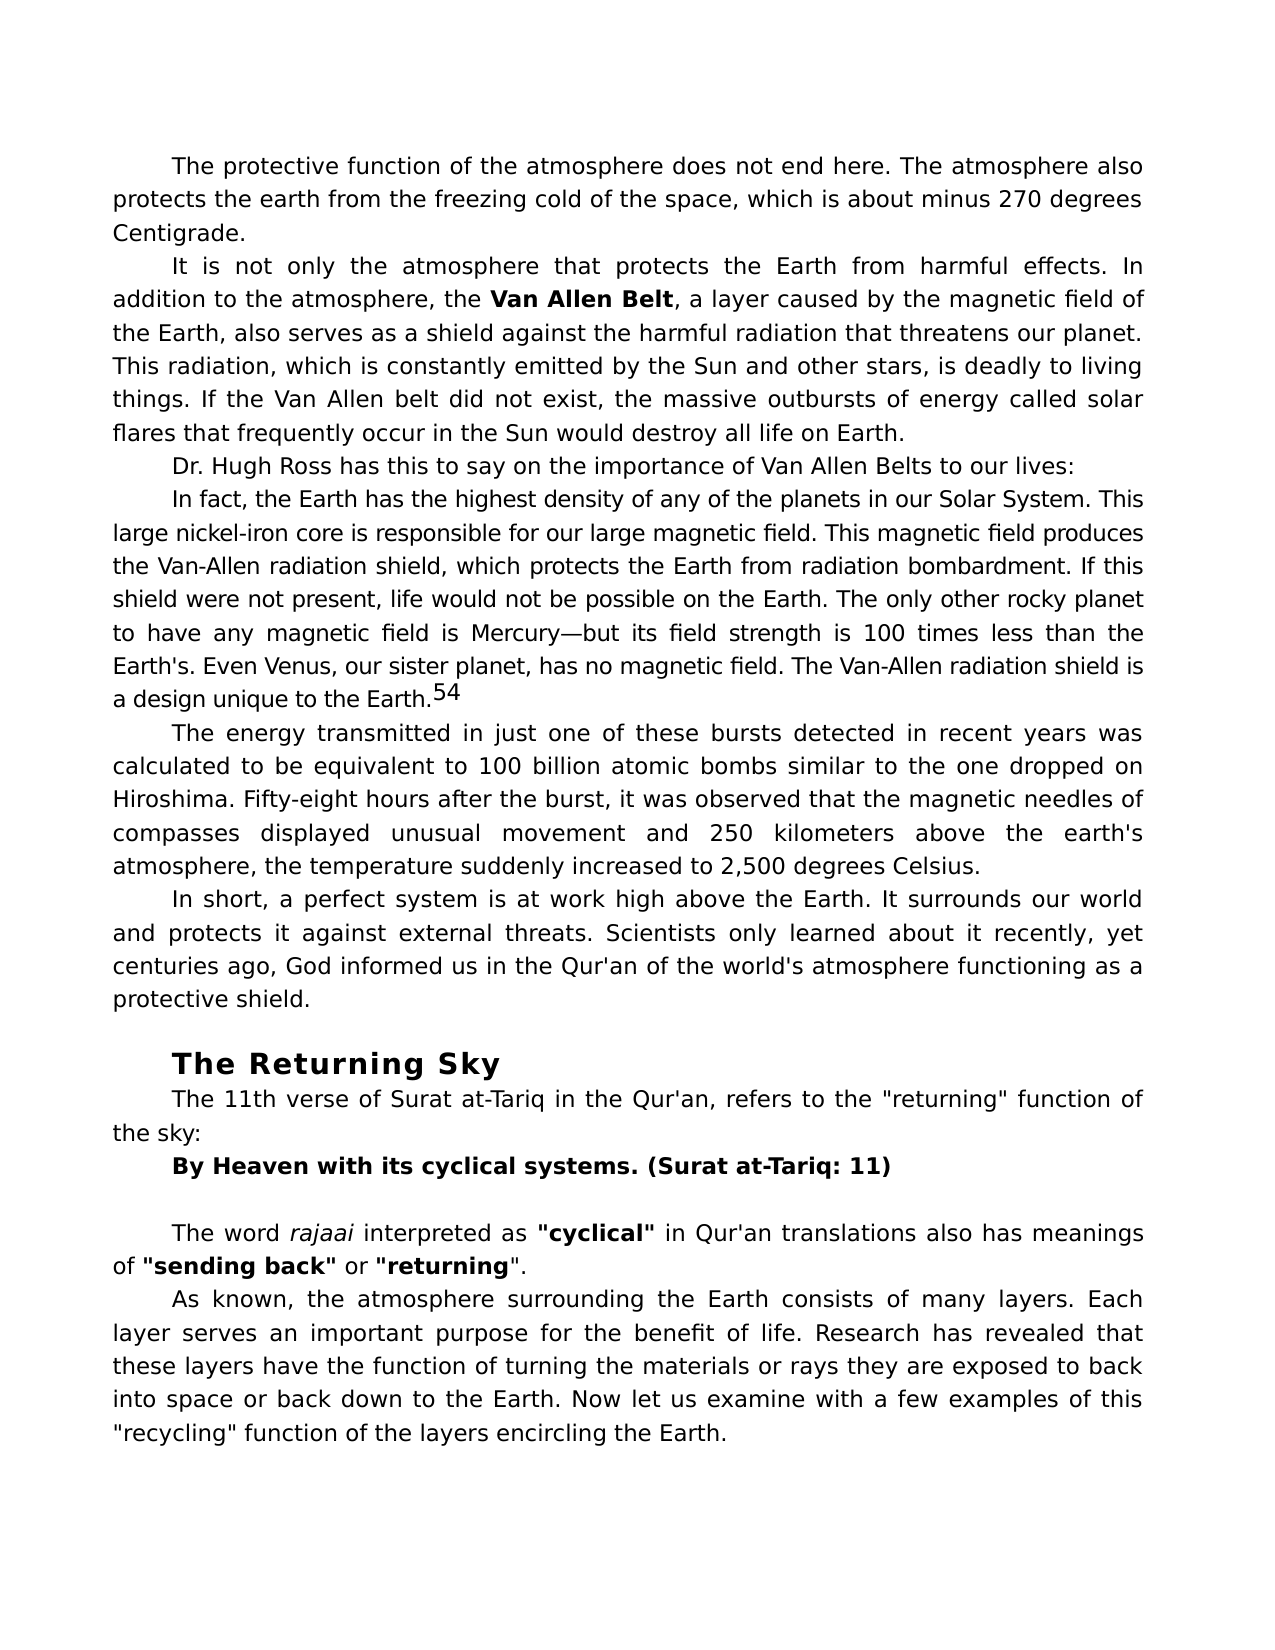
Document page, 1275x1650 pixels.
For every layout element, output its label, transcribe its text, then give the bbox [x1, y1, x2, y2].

text The word rajaai interpreted as "cyclical" in Qur'an translations also has meanings of "sending back" or "returning". [112, 1214, 1145, 1281]
text In fact, the Earth has the highest density of any of the planets in our Solar System. This large nickel-iron core is responsible for our large magnetic field. This magnetic field produces the Van-Allen radiation shield, which protects the Earth from radiation bombardment. If this shield were not present, life would not be possible on the Earth. The only other rocky planet to have any magnetic field is Mercury—but its field strength is 100 times less than the Earth's. Even Venus, our sister planet, has no magnetic field. The Van-Allen radiation shield is a design unique to the Earth.54 [112, 481, 1145, 714]
text By Heaven with its cyclical systems. (Surat at-Tariq: 11) [112, 1148, 1145, 1181]
text The energy transmitted in just one of these bursts detected in recent years was calculated to be equivalent to 100 billion atomic bombs similar to the one dropped on Hiroshima. Fifty-eight hours after the burst, it was observed that the magnetic needles of compasses displayed unusual movement and 250 kilometers above the earth's atmosphere, the temperature suddenly increased to 2,500 degrees Celsius. [112, 714, 1145, 881]
text The 11th verse of Surat at-Tariq in the Qur'an, refers to the "returning" function of the sky: [112, 1081, 1145, 1148]
text As known, the atmosphere surrounding the Earth consists of many layers. Each layer serves an important purpose for the benefit of life. Research has revealed that these layers have the function of turning the materials or rays they are exposed to back into space or back down to the Earth. Now let us examine with a few examples of this "recycling" function of the layers encircling the Earth. [112, 1281, 1145, 1448]
text The Returning Sky [112, 1048, 1145, 1081]
text Dr. Hugh Ross has this to say on the importance of Van Allen Belts to our lives: [112, 448, 1145, 481]
text In short, a perfect system is at work high above the Earth. It surrounds our world and protects it against external threats. Scientists only learned about it recently, yet centuries ago, God informed us in the Qur'an of the world's atmosphere functioning as a protective shield. [112, 881, 1145, 1014]
text The protective function of the atmosphere does not end here. The atmosphere also protects the earth from the freezing cold of the space, which is about minus 270 degrees Centigrade. [112, 148, 1145, 248]
text It is not only the atmosphere that protects the Earth from harmful effects. In addition to the atmosphere, the Van Allen Belt, a layer caused by the magnetic field of the Earth, also serves as a shield against the harmful radiation that threatens our planet. This radiation, which is constantly emitted by the Sun and other stars, is deadly to living things. If the Van Allen belt did not exist, the massive outbursts of energy called solar flares that frequently occur in the Sun would destroy all life on Earth. [112, 248, 1145, 448]
